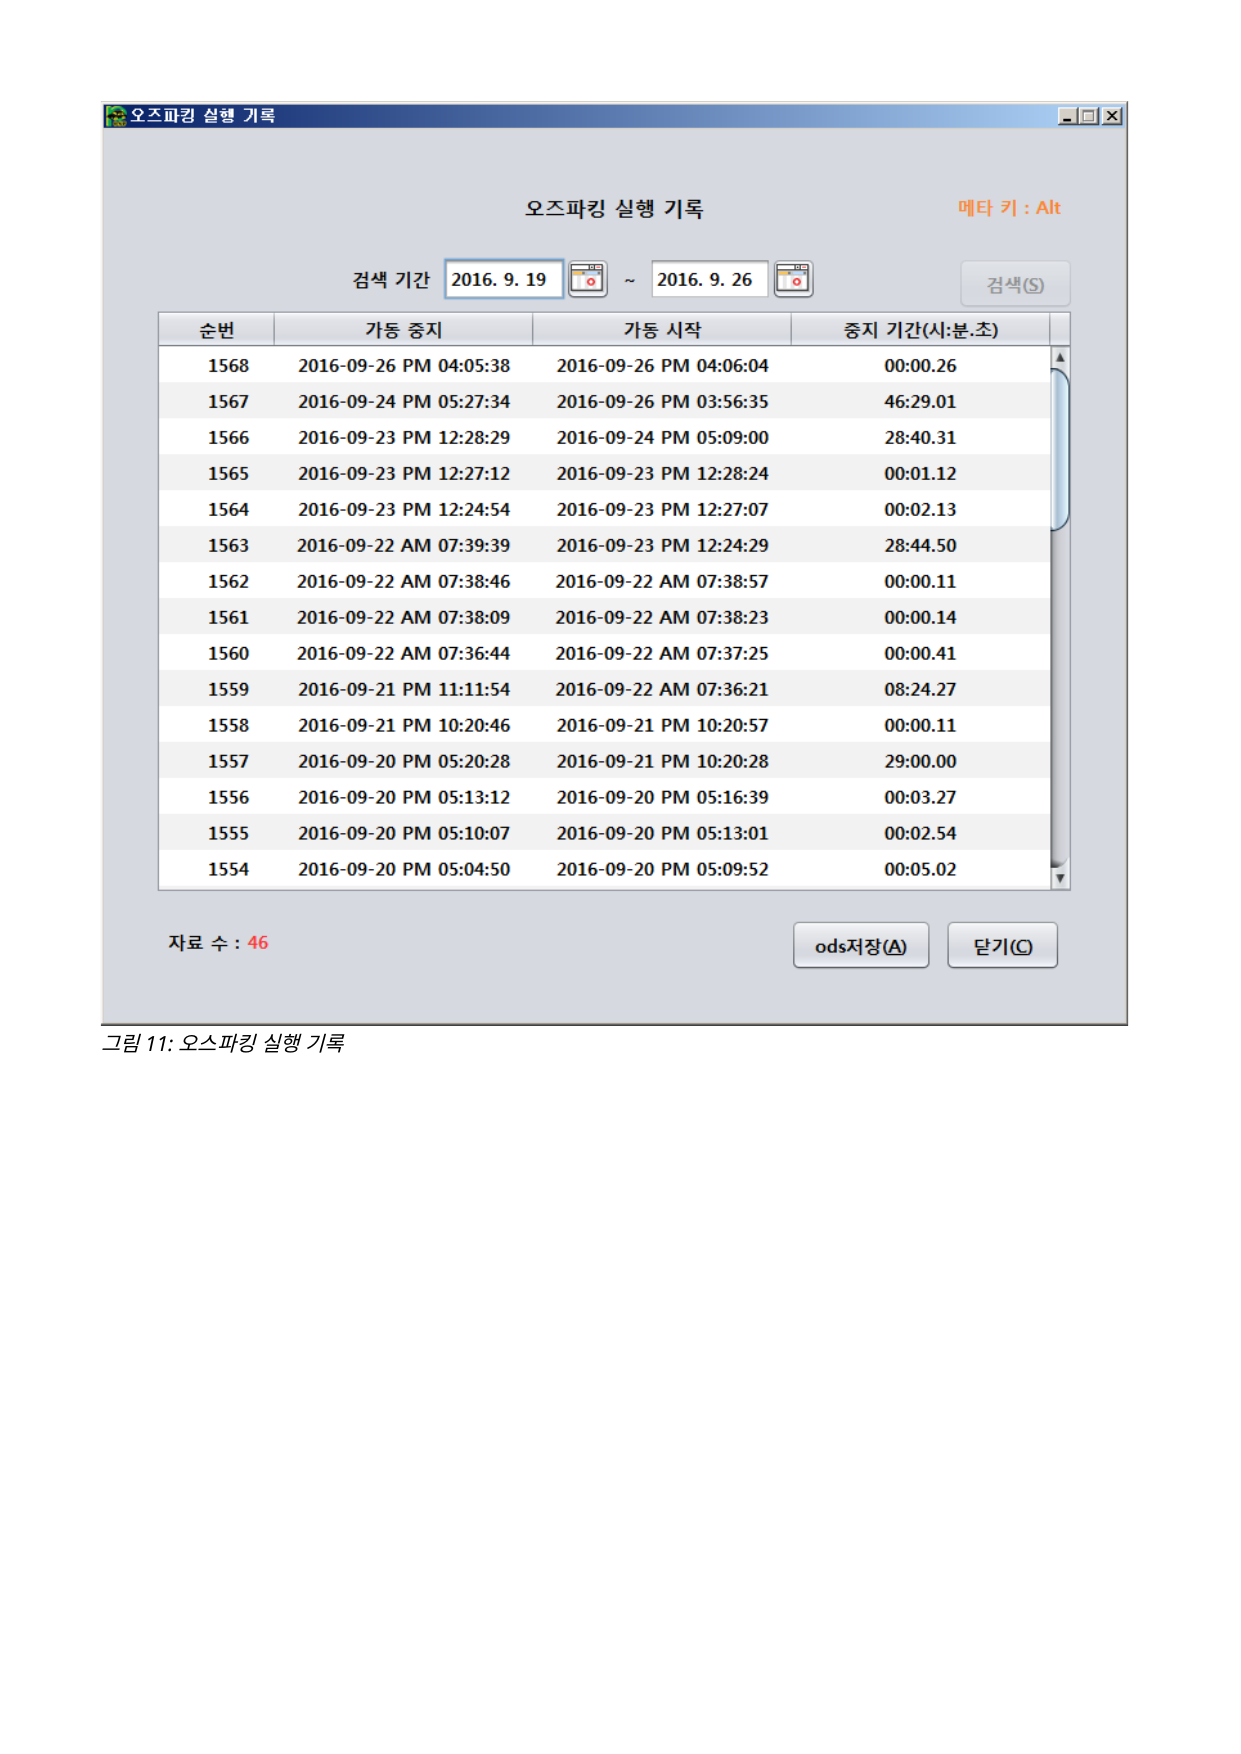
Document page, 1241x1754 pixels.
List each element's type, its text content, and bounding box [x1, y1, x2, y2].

text 그림 11: 오스파킹 실행 기록 [101, 101, 1139, 1057]
picture [100, 101, 1129, 1026]
